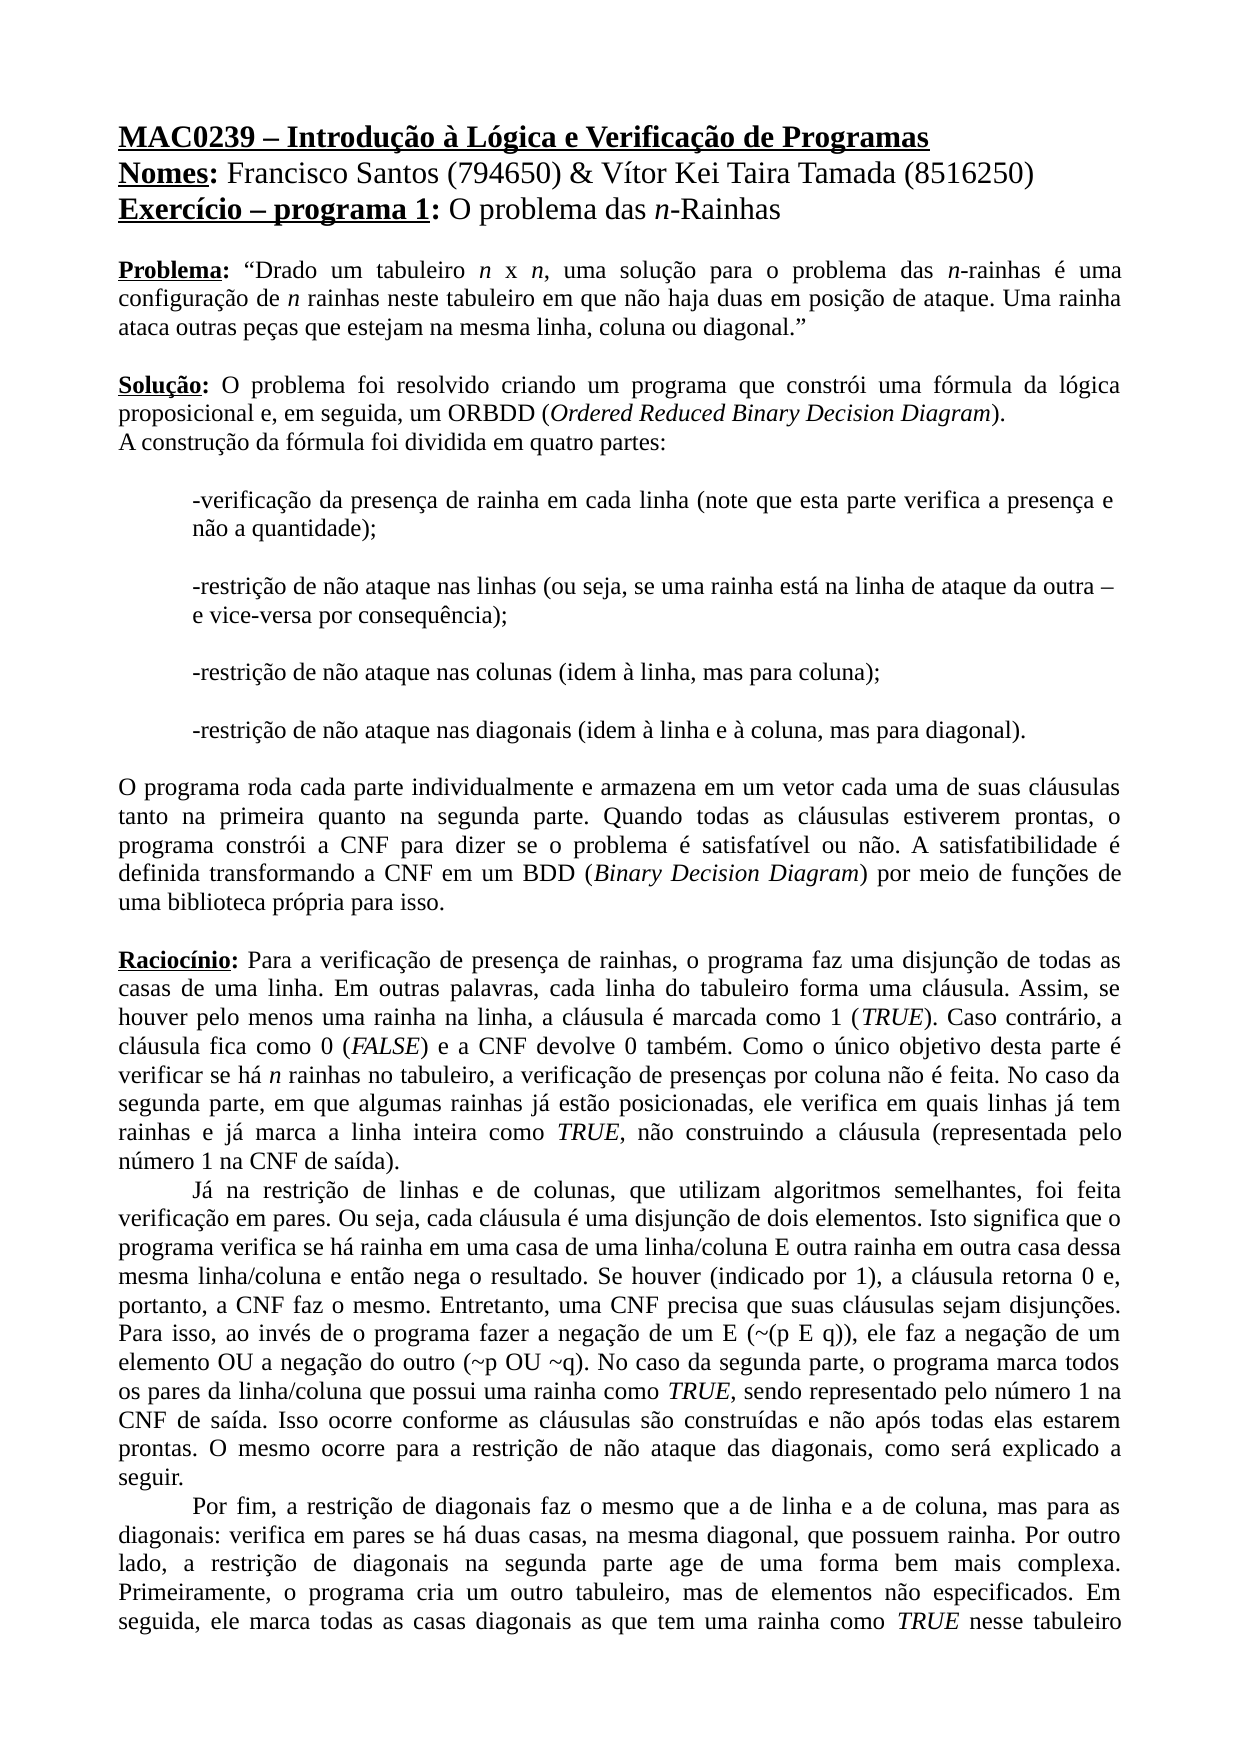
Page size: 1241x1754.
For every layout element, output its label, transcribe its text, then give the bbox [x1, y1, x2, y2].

text -verificação da presença de rainha em cada linha (note que esta parte verifica a presença e não a quantidade); [118, 485, 1122, 542]
text O programa roda cada parte individualmente e armazena em um vetor cada uma de suas cláusulas tanto na primeira quanto na segunda parte. Quando todas as cláusulas estiverem prontas, o programa constrói a CNF para dizer se o problema é satisfatível ou não. A satisfatibilidade é definida transformando a CNF em um BDD (Binary Decision Diagram) por meio de funções de uma biblioteca própria para isso. [118, 772, 1122, 916]
text -restrição de não ataque nas linhas (ou seja, se uma rainha está na linha de ataque da outra – e vice-versa por consequência); [118, 571, 1122, 628]
text Nomes: Francisco Santos (794650) & Vítor Kei Taira Tamada (8516250) [118, 154, 1122, 190]
text Exercício – programa 1: O problema das n-Rainhas [118, 190, 1122, 226]
text -restrição de não ataque nas colunas (idem à linha, mas para coluna); [118, 657, 1122, 686]
text Solução: O problema foi resolvido criando um programa que constrói uma fórmula da lógica proposicional e, em seguida, um ORBDD (Ordered Reduced Binary Decision Diagram). [118, 370, 1122, 427]
text -restrição de não ataque nas diagonais (idem à linha e à coluna, mas para diagonal). [118, 715, 1122, 743]
text A construção da fórmula foi dividida em quatro partes: [118, 427, 1122, 456]
text MAC0239 – Introdução à Lógica e Verificação de Programas [118, 118, 1122, 154]
text Por fim, a restrição de diagonais faz o mesmo que a de linha e a de coluna, mas para as diagonais: verifica em pares se há duas casas, na mesma diagonal, que possuem rainha. Por outro lado, a restrição de diagonais na segunda parte age de uma forma bem mais complexa. Primeiramente, o programa cria um outro tabuleiro, mas de elementos não especificados. Em seguida, ele marca todas as casas diagonais as que tem uma rainha como TRUE nesse tabuleiro [118, 1491, 1122, 1635]
text Problema: “Drado um tabuleiro n x n, uma solução para o problema das n-rainhas é uma configuração de n rainhas neste tabuleiro em que não haja duas em posição de ataque. Uma rainha ataca outras peças que estejam na mesma linha, coluna ou diagonal.” [118, 255, 1122, 341]
text Raciocínio: Para a verificação de presença de rainhas, o programa faz uma disjunção de todas as casas de uma linha. Em outras palavras, cada linha do tabuleiro forma uma cláusula. Assim, se houver pelo menos uma rainha na linha, a cláusula é marcada como 1 (TRUE). Caso contrário, a cláusula fica como 0 (FALSE) e a CNF devolve 0 também. Como o único objetivo desta parte é verificar se há n rainhas no tabuleiro, a verificação de presenças por coluna não é feita. No caso da segunda parte, em que algumas rainhas já estão posicionadas, ele verifica em quais linhas já tem rainhas e já marca a linha inteira como TRUE, não construindo a cláusula (representada pelo número 1 na CNF de saída). [118, 945, 1122, 1175]
text Já na restrição de linhas e de colunas, que utilizam algoritmos semelhantes, foi feita verificação em pares. Ou seja, cada cláusula é uma disjunção de dois elementos. Isto significa que o programa verifica se há rainha em uma casa de uma linha/coluna E outra rainha em outra casa dessa mesma linha/coluna e então nega o resultado. Se houver (indicado por 1), a cláusula retorna 0 e, portanto, a CNF faz o mesmo. Entretanto, uma CNF precisa que suas cláusulas sejam disjunções. Para isso, ao invés de o programa fazer a negação de um E (~(p E q)), ele faz a negação de um elemento OU a negação do outro (~p OU ~q). No caso da segunda parte, o programa marca todos os pares da linha/coluna que possui uma rainha como TRUE, sendo representado pelo número 1 na CNF de saída. Isso ocorre conforme as cláusulas são construídas e não após todas elas estarem prontas. O mesmo ocorre para a restrição de não ataque das diagonais, como será explicado a seguir. [118, 1175, 1122, 1491]
